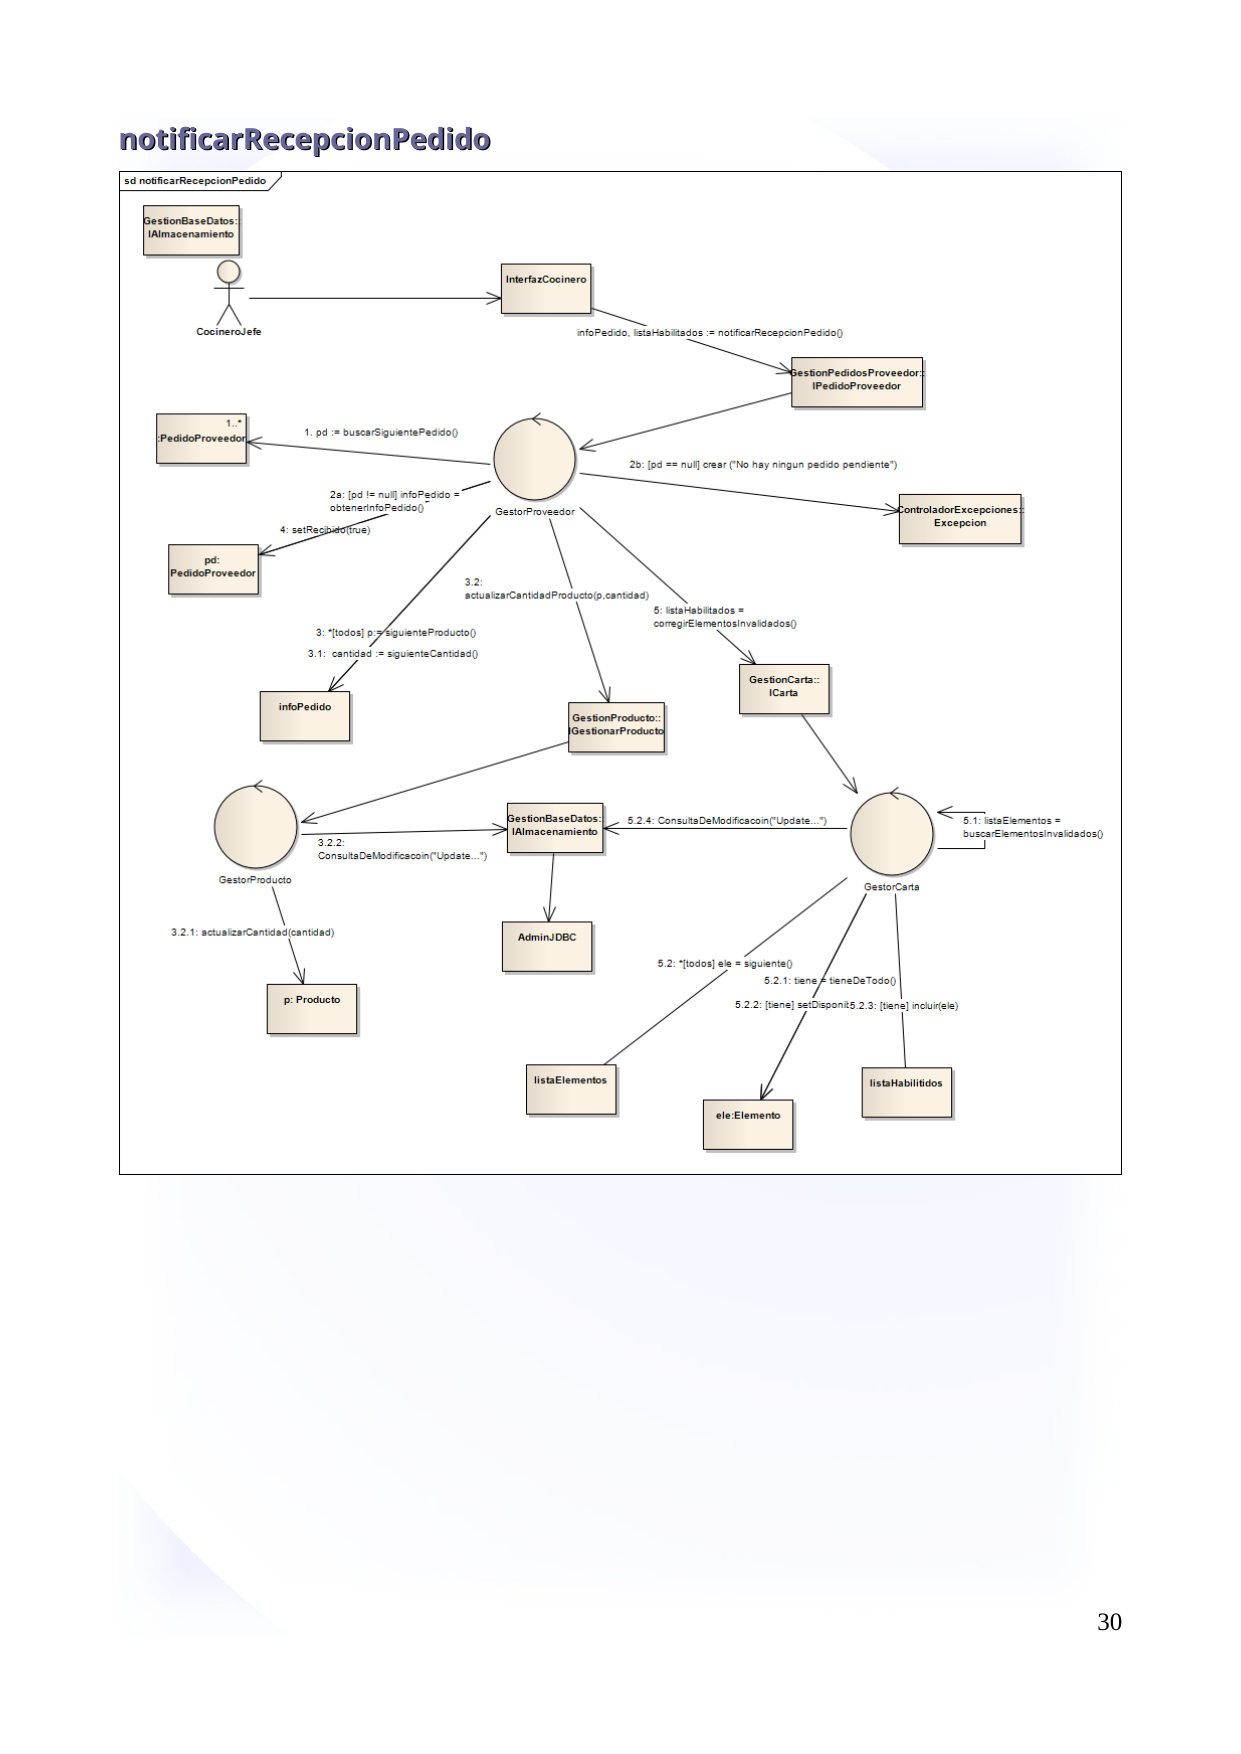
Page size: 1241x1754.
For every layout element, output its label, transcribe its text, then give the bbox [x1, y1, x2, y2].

picture [118, 158, 1122, 1636]
subtitle notificarRecepcionPedido [118, 118, 1122, 158]
